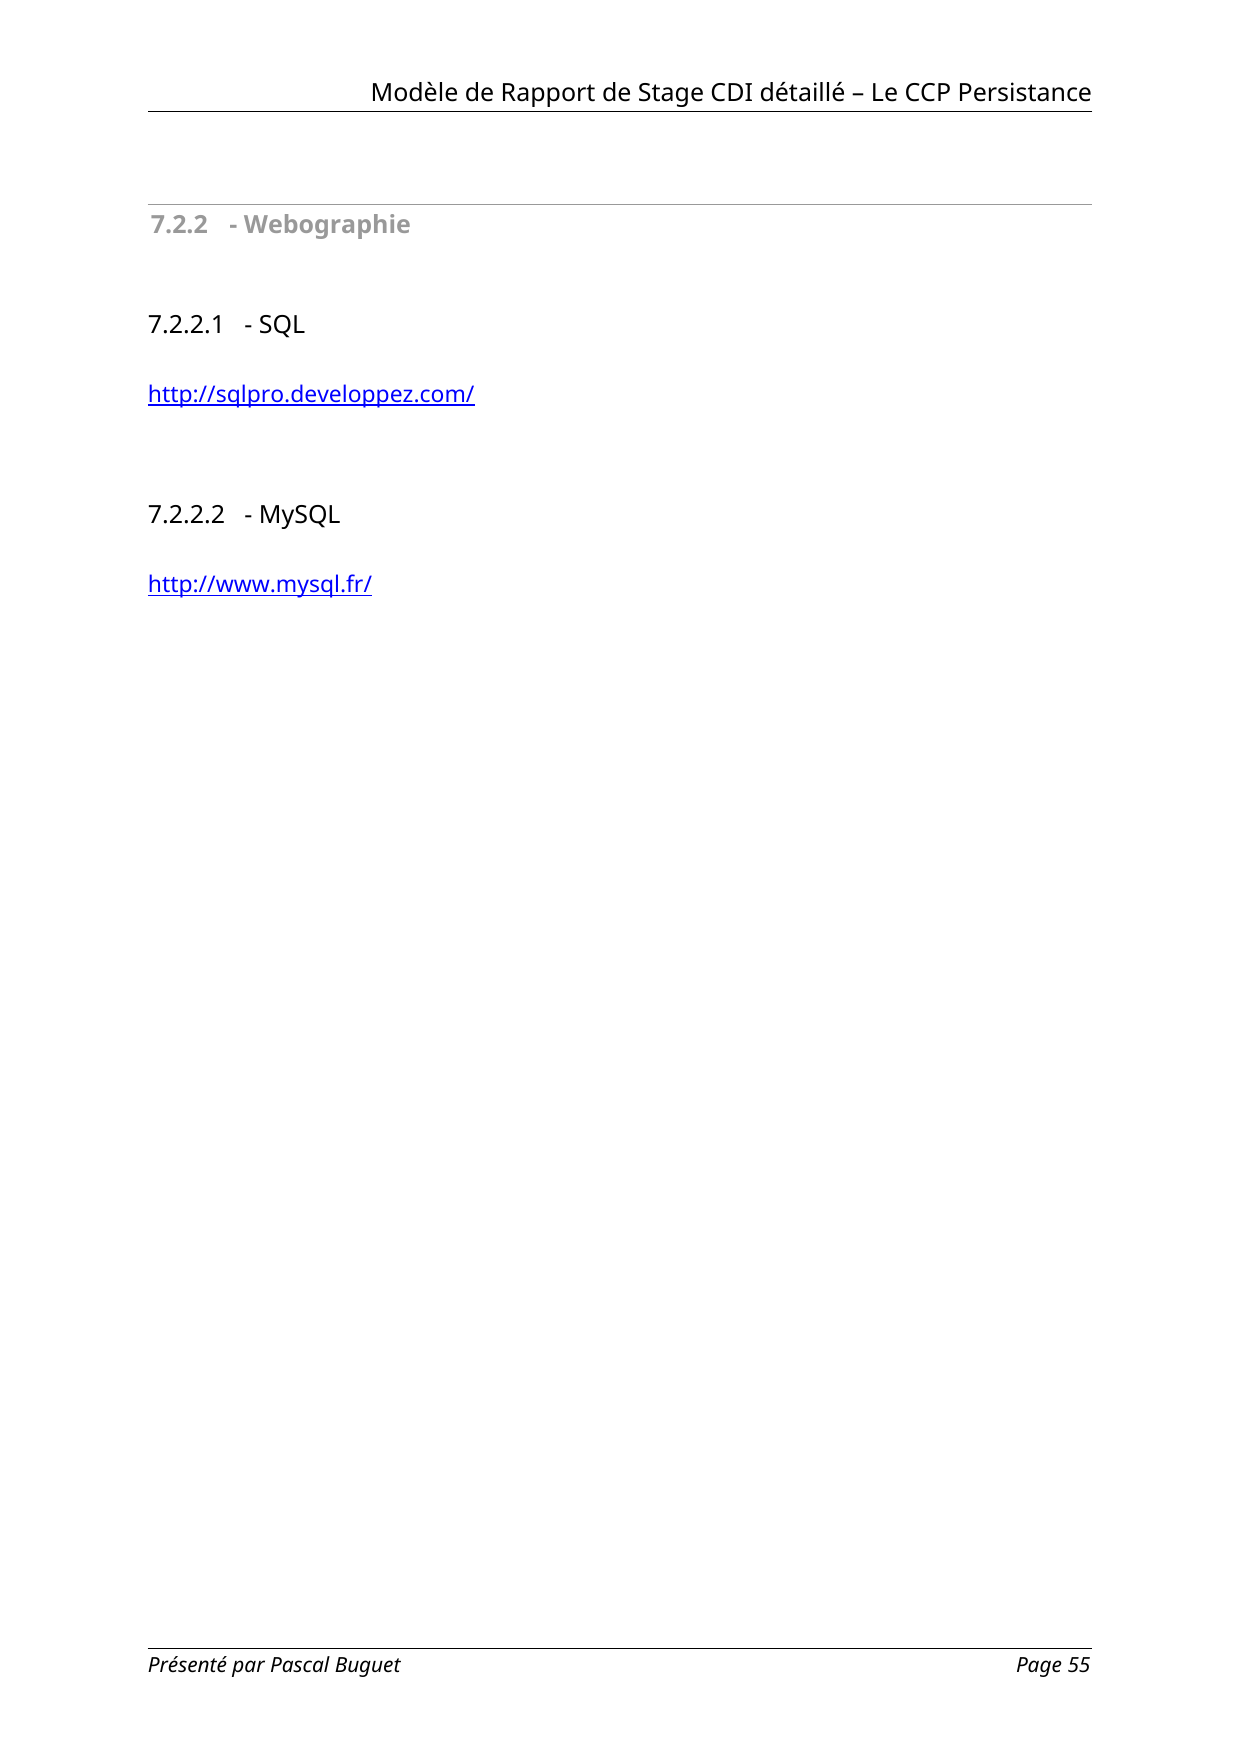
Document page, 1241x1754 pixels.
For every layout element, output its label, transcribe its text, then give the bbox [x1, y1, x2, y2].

subtitle - Webographie [148, 205, 1092, 244]
subtitle - MySQL [148, 497, 1092, 531]
text http://www.mysql.fr/ [148, 568, 1092, 599]
text http://sqlpro.developpez.com/ [148, 378, 1092, 409]
subtitle - SQL [148, 306, 1092, 341]
